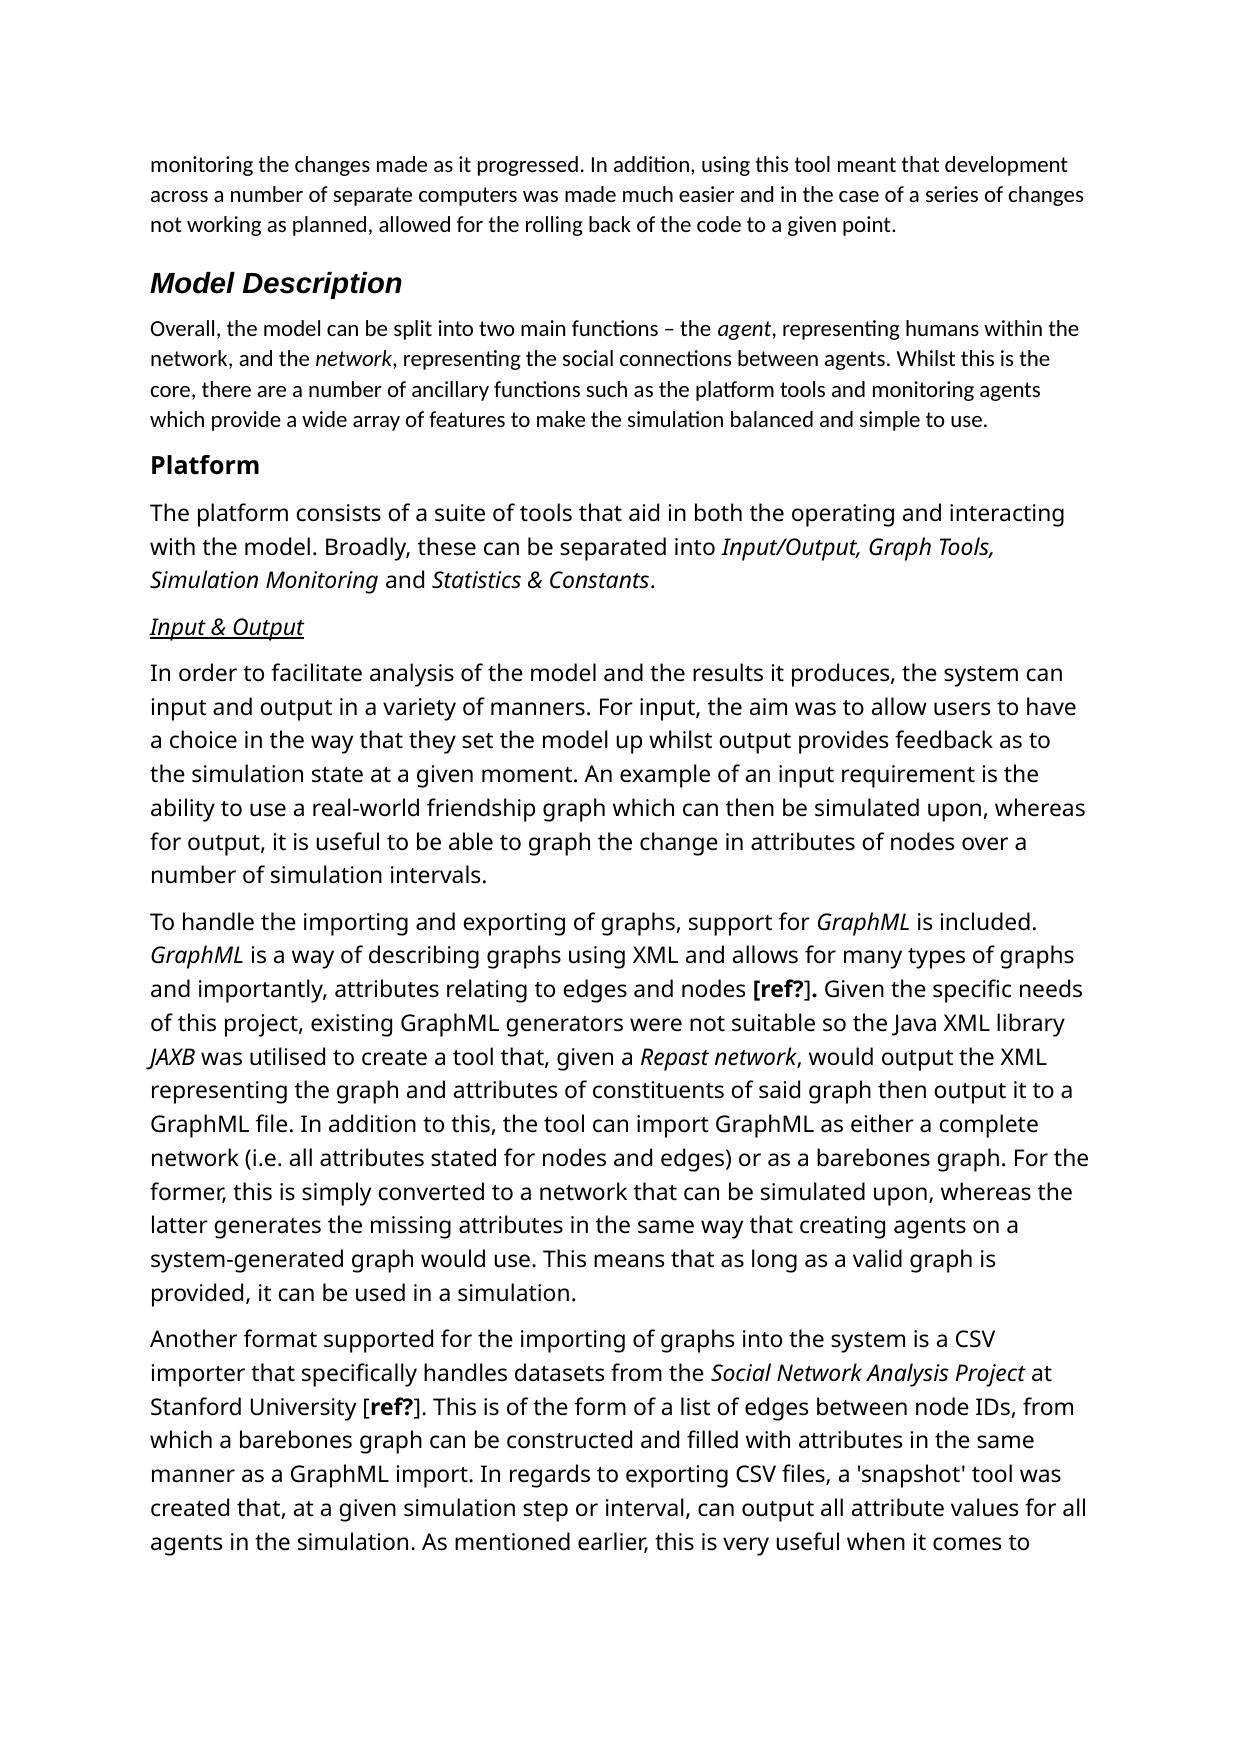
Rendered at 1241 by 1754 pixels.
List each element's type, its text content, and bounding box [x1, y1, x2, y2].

text Input & Output [150, 611, 1090, 642]
text The platform consists of a suite of tools that aid in both the operating and interacting with the model. Broadly, these can be separated into Input/Output, Graph Tools, Simulation Monitoring and Statistics & Constants. [150, 497, 1090, 596]
text Platform [150, 448, 1090, 482]
subtitle Model Description [150, 266, 1090, 299]
text Overall, the model can be split into two main functions – the agent, representing humans within the network, and the network, representing the social connections between agents. Whilst this is the core, there are a number of ancillary functions such as the platform tools and monitoring agents which provide a wide array of features to make the simulation balanced and simple to use. [150, 314, 1090, 433]
text Another format supported for the importing of graphs into the system is a CSV importer that specifically handles datasets from the Social Network Analysis Project at Stanford University [ref?]. This is of the form of a list of edges between node IDs, from which a barebones graph can be constructed and filled with attributes in the same manner as a GraphML import. In regards to exporting CSV files, a 'snapshot' tool was created that, at a given simulation step or interval, can output all attribute values for all agents in the simulation. As mentioned earlier, this is very useful when it comes to [150, 1323, 1090, 1557]
text To handle the importing and exporting of graphs, support for GraphML is included. GraphML is a way of describing graphs using XML and allows for many types of graphs and importantly, attributes relating to edges and nodes [ref?]. Given the specific needs of this project, existing GraphML generators were not suitable so the Java XML library JAXB was utilised to create a tool that, given a Repast network, would output the XML representing the graph and attributes of constituents of said graph then output it to a GraphML file. In addition to this, the tool can import GraphML as either a complete network (i.e. all attributes stated for nodes and edges) or as a barebones graph. For the former, this is simply converted to a network that can be simulated upon, whereas the latter generates the missing attributes in the same way that creating agents on a system-generated graph would use. This means that as long as a valid graph is provided, it can be used in a simulation. [150, 906, 1090, 1308]
text In order to facilitate analysis of the model and the results it produces, the system can input and output in a variety of manners. For input, the aim was to allow users to have a choice in the way that they set the model up whilst output provides feedback as to the simulation state at a given moment. An example of an input requirement is the ability to use a real-world friendship graph which can then be simulated upon, whereas for output, it is useful to be able to graph the change in attributes of nodes over a number of simulation intervals. [150, 657, 1090, 891]
text monitoring the changes made as it progressed. In addition, using this tool meant that development across a number of separate computers was made much easier and in the case of a series of changes not working as planned, allowed for the rolling back of the code to a given point. [150, 150, 1090, 238]
